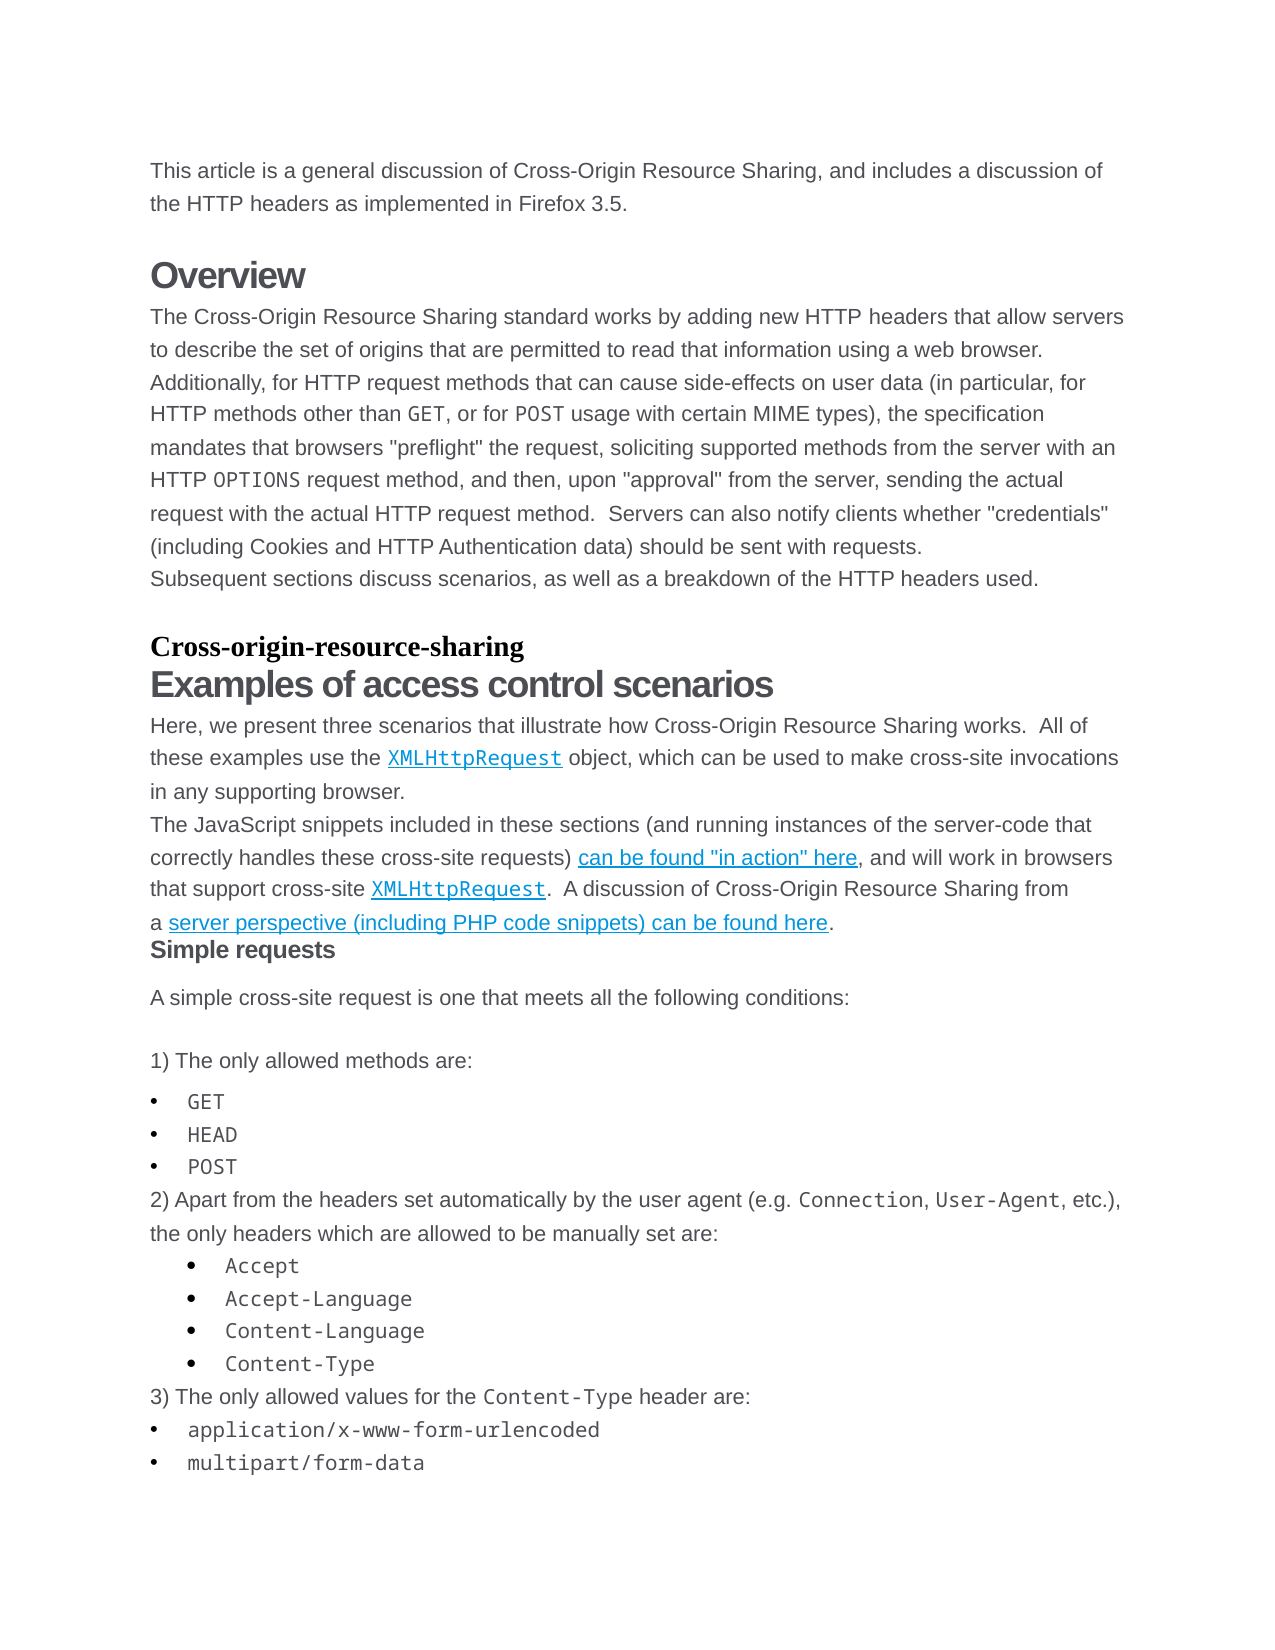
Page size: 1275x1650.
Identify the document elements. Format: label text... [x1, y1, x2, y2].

list HEAD [150, 1115, 1125, 1148]
list POST [150, 1148, 1125, 1181]
list 3) The only allowed values for the Content-Type header are: [112, 1378, 1125, 1411]
list application/x-www-form-urlencoded [150, 1411, 1125, 1443]
list Content-Type [187, 1345, 1125, 1378]
text This article is a general discussion of Cross-Origin Resource Sharing, and includes a discussion of the HTTP headers as implemented in Firefox 3.5. [150, 150, 1125, 216]
text A simple cross-site request is one that meets all the following conditions: [150, 985, 1125, 1010]
list GET [150, 1082, 1125, 1115]
list Accept-Language [187, 1279, 1125, 1312]
text The JavaScript snippets included in these sections (and running instances of the server-code that correctly handles these cross-site requests) can be found "in action" here, and will work in browsers that support cross-site XMLHttpRequest. A discussion of Cross-Origin Resource Sharing from a server perspective (including PHP code snippets) can be found here. [150, 804, 1125, 935]
list Content-Language [187, 1312, 1125, 1345]
list multipart/form-data [150, 1443, 1125, 1476]
subtitle Simple requests [150, 935, 1125, 964]
list Accept [187, 1247, 1125, 1279]
list 2) Apart from the headers set automatically by the user agent (e.g. Connection, User-Agent, etc.), the only headers which are allowed to be manually set are: [112, 1181, 1125, 1247]
text The Cross-Origin Resource Sharing standard works by adding new HTTP headers that allow servers to describe the set of origins that are permitted to read that information using a web browser. Additionally, for HTTP request methods that can cause side-effects on user data (in particular, for HTTP methods other than GET, or for POST usage with certain MIME types), the specification mandates that browsers "preflight" the request, soliciting supported methods from the server with an HTTP OPTIONS request method, and then, upon "approval" from the server, sending the actual request with the actual HTTP request method. Servers can also notify clients whether "credentials" (including Cookies and HTTP Authentication data) should be sent with requests. [150, 296, 1125, 559]
subtitle Cross-origin-resource-sharing [150, 629, 1125, 663]
subtitle Overview [150, 253, 1125, 296]
text Subsequent sections discuss scenarios, as well as a breakdown of the HTTP headers used. [150, 559, 1125, 592]
subtitle Examples of access control scenarios [150, 663, 1125, 706]
text Here, we present three scenarios that illustrate how Cross-Origin Resource Sharing works. All of these examples use the XMLHttpRequest object, which can be used to make cross-site invocations in any supporting browser. [150, 706, 1125, 804]
list 1) The only allowed methods are: [112, 1048, 1125, 1073]
